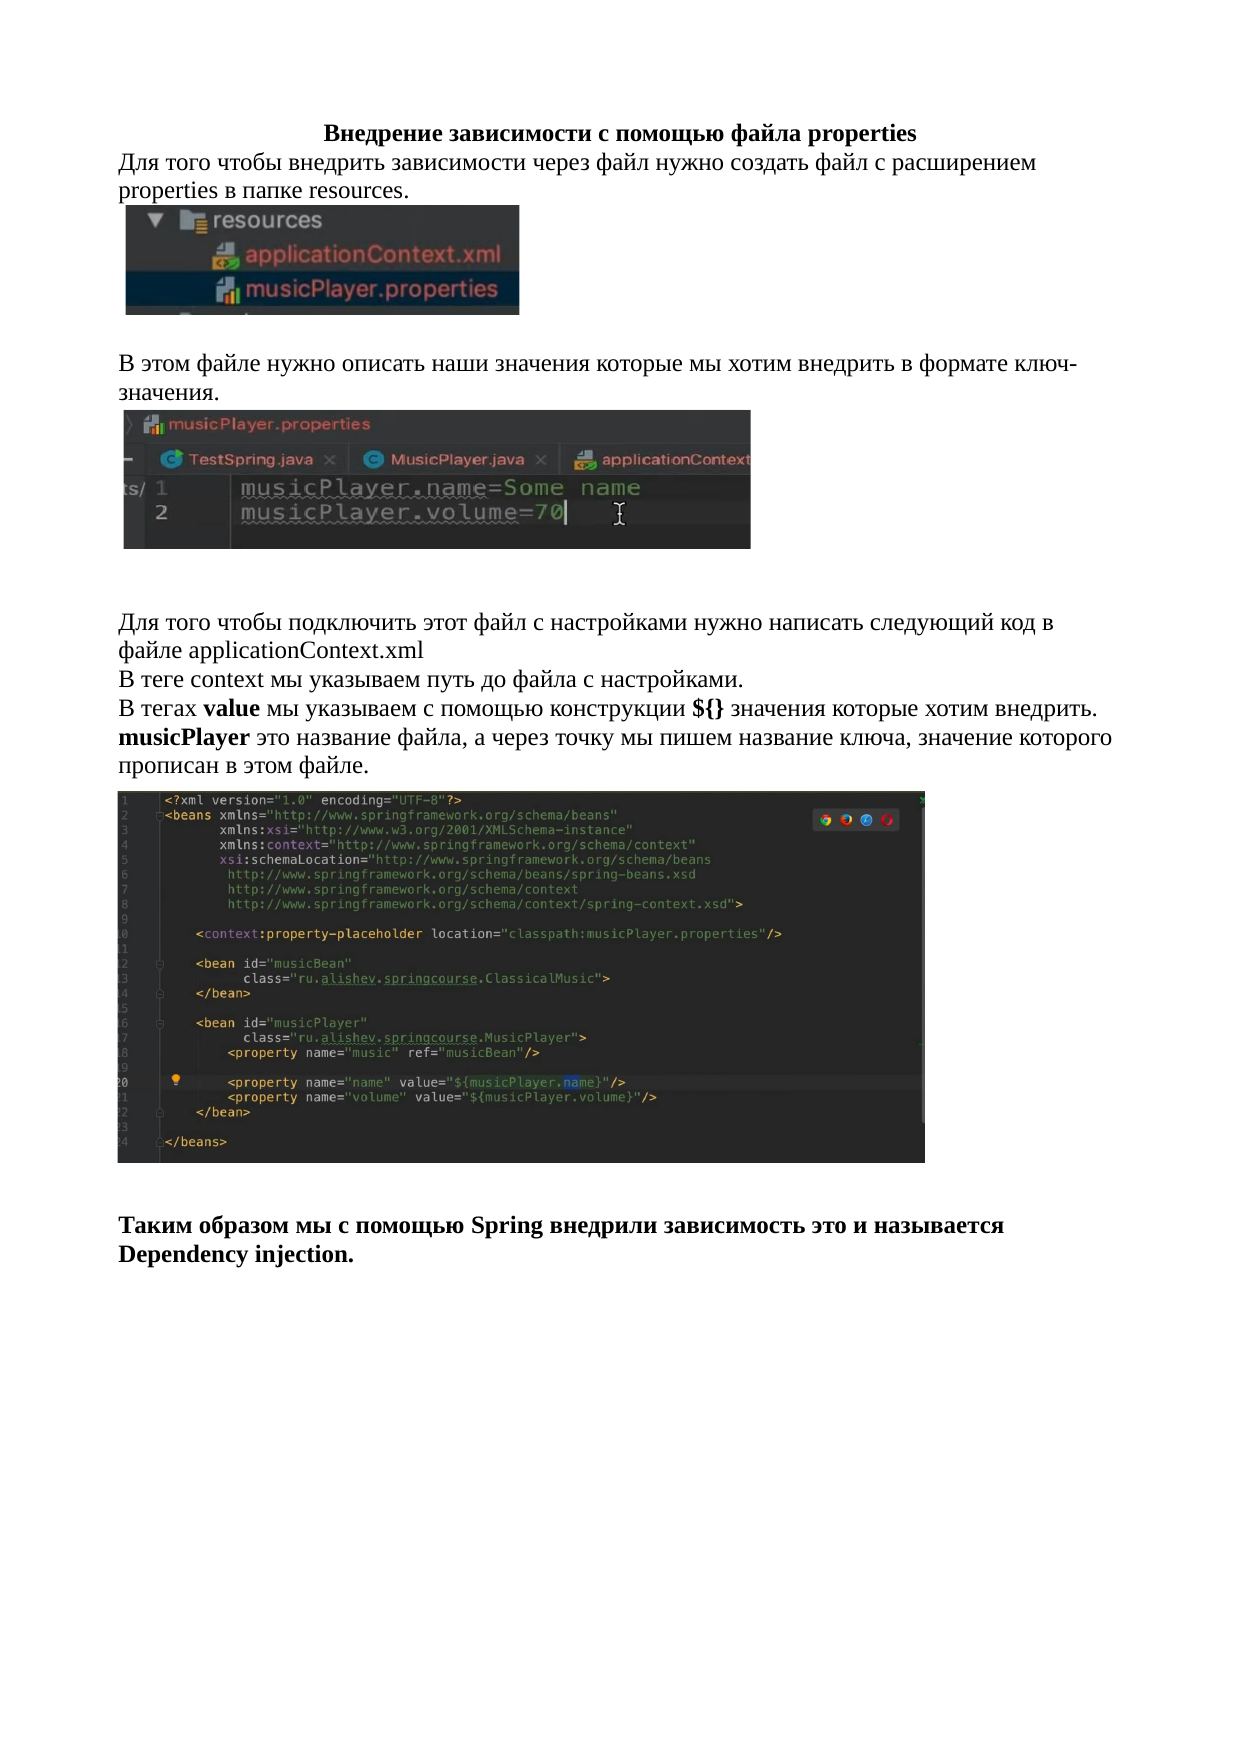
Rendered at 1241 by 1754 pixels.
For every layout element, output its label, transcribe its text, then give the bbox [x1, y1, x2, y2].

picture [180, 409, 298, 419]
picture [125, 205, 171, 268]
text В этом файле нужно описать наши значения которые мы хотим внедрить в формате ключ-значения. [118, 319, 1122, 406]
text В теге context мы указываем путь до файла с настройками. [118, 664, 1122, 693]
text В тегах value мы указываем с помощью конструкции ${} значения которые хотим внедрить. musicPlayer это название файла, а через точку мы пишем название ключа, значение которого прописан в этом файле. [118, 693, 1122, 779]
text Для того чтобы подключить этот файл с настройками нужно написать следующий код в файле applicationContext.xml [118, 549, 1122, 664]
text Внедрение зависимости с помощью файла properties [118, 118, 1122, 147]
text Для того чтобы внедрить зависимости через файл нужно создать файл с расширением properties в папке resources. [118, 147, 1122, 204]
text Таким образом мы с помощью Spring внедрили зависимость это и называется Dependency injection. [118, 1211, 1122, 1268]
picture [242, 791, 467, 1033]
